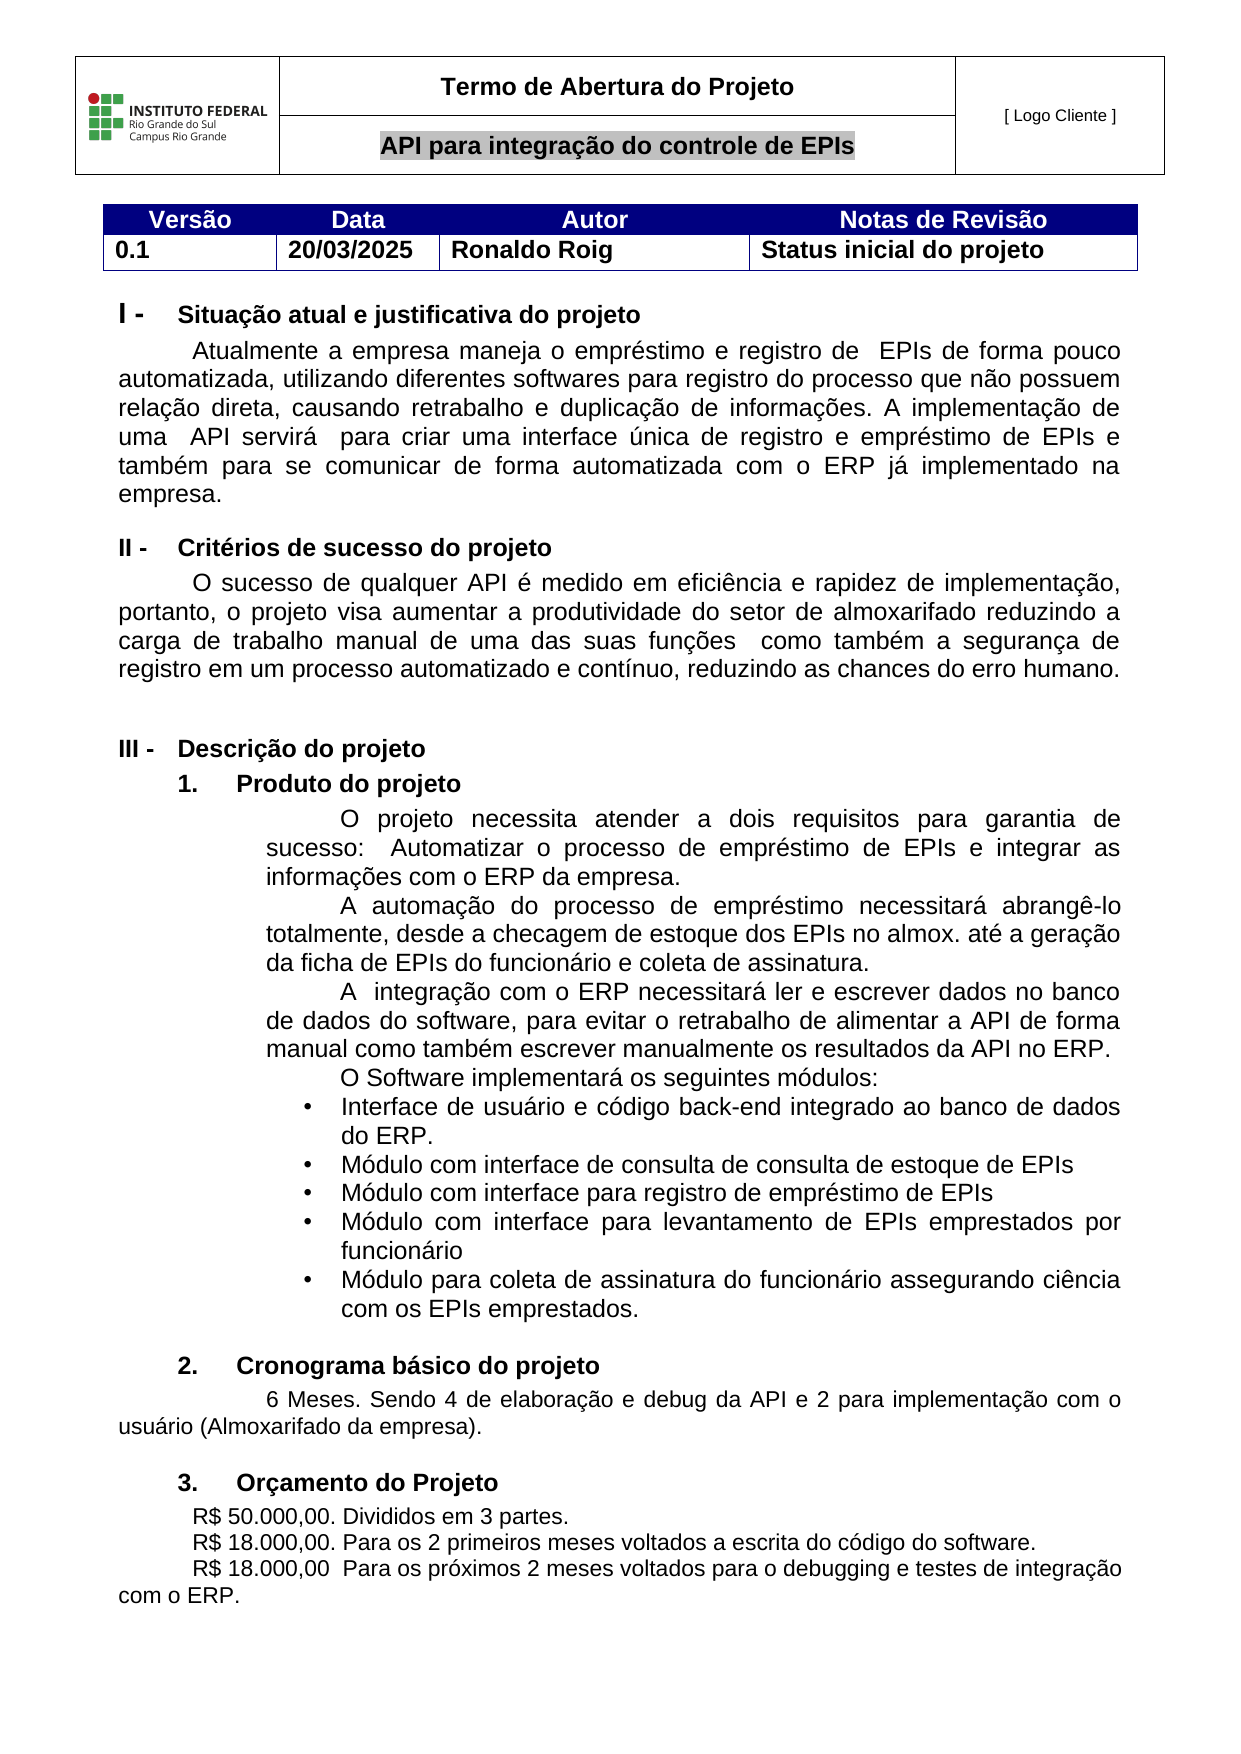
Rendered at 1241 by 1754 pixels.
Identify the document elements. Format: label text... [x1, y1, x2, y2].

table_header Autor [440, 205, 749, 234]
list Interface de usuário e código back-end integrado ao banco de dados do ERP. [303, 1092, 1122, 1149]
text R$ 18.000,00. Para os 2 primeiros meses voltados a escrita do código do software. [118, 1529, 1122, 1555]
text A integração com o ERP necessitará ler e escrever dados no banco de dados do software, para evitar o retrabalho de alimentar a API de forma manual como também escrever manualmente os resultados da API no ERP. [266, 977, 1122, 1063]
table_cell Status inicial do projeto [750, 235, 1137, 270]
table_cell 0.1 [104, 235, 276, 270]
list Módulo para coleta de assinatura do funcionário assegurando ciência com os EPIs emprestados. [303, 1265, 1122, 1322]
subtitle Critérios de sucesso do projeto [118, 533, 1122, 562]
list Módulo com interface para levantamento de EPIs emprestados por funcionário [303, 1207, 1122, 1265]
subtitle Cronograma básico do projeto [177, 1351, 1122, 1380]
text O Software implementará os seguintes módulos: [207, 1063, 1122, 1092]
text R$ 50.000,00. Divididos em 3 partes. [118, 1503, 1122, 1529]
text A automação do processo de empréstimo necessitará abrangê-lo totalmente, desde a checagem de estoque dos EPIs no almox. até a geração da ficha de EPIs do funcionário e coleta de assinatura. [266, 891, 1122, 977]
picture [87, 92, 269, 145]
text O projeto necessita atender a dois requisitos para garantia de sucesso: Automatizar o processo de empréstimo de EPIs e integrar as informações com o ERP da empresa. [266, 804, 1122, 891]
table_header Notas de Revisão [750, 205, 1137, 234]
table_cell 20/03/2025 [277, 235, 439, 270]
table_cell Ronaldo Roig [440, 235, 749, 270]
table_header Versão [104, 205, 276, 234]
text Atualmente a empresa maneja o empréstimo e registro de EPIs de forma pouco automatizada, utilizando diferentes softwares para registro do processo que não possuem relação direta, causando retrabalho e duplicação de informações. A implementação de uma API servirá para criar uma interface única de registro e empréstimo de EPIs e também para se comunicar de forma automatizada com o ERP já implementado na empresa. [118, 336, 1122, 508]
table_header Data [277, 205, 439, 234]
subtitle Orçamento do Projeto [177, 1468, 1122, 1496]
list Módulo com interface de consulta de consulta de estoque de EPIs [303, 1149, 1122, 1178]
text O sucesso de qualquer API é medido em eficiência e rapidez de implementação, portanto, o projeto visa aumentar a produtividade do setor de almoxarifado reduzindo a carga de trabalho manual de uma das suas funções como também a segurança de registro em um processo automatizado e contínuo, reduzindo as chances do erro humano. [118, 568, 1122, 683]
text R$ 18.000,00 Para os próximos 2 meses voltados para o debugging e testes de integração com o ERP. [118, 1555, 1122, 1608]
subtitle Produto do projeto [177, 769, 1122, 798]
subtitle Situação atual e justificativa do projeto [118, 296, 1122, 329]
text 6 Meses. Sendo 4 de elaboração e debug da API e 2 para implementação com o usuário (Almoxarifado da empresa). [118, 1386, 1122, 1439]
subtitle Descrição do projeto [118, 734, 1122, 763]
list Módulo com interface para registro de empréstimo de EPIs [303, 1178, 1122, 1207]
